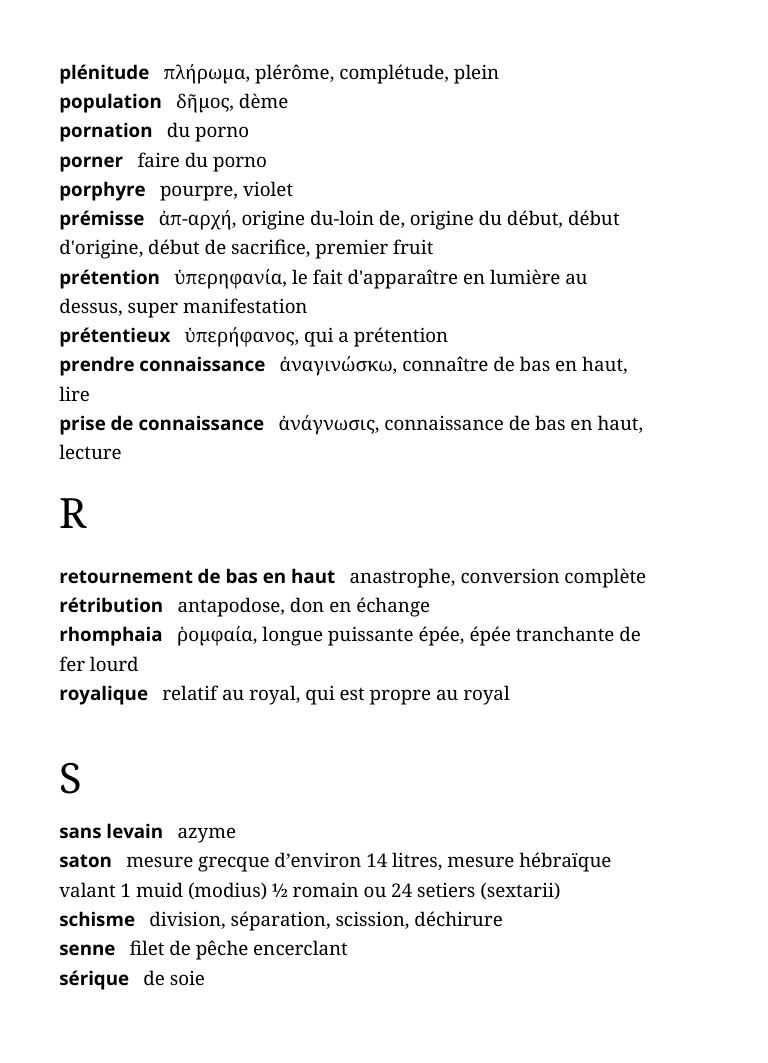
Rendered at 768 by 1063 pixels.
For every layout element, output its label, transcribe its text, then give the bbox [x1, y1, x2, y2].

text schisme division, séparation, scission, déchirure [59, 906, 649, 932]
text senne filet de pêche encerclant [59, 936, 649, 961]
text population δῆμος, dème [59, 88, 649, 114]
text prétentieux ὑπερήφανος, qui a prétention [59, 322, 649, 348]
text retournement de bas en haut anastrophe, conversion complète [59, 563, 649, 589]
text royalique relatif au royal, qui est propre au royal [59, 680, 649, 706]
subtitle S [59, 749, 649, 806]
text sans levain azyme [59, 818, 649, 844]
text sérique de soie [59, 965, 649, 990]
text rhomphaia ῥομφαία, longue puissante épée, épée tranchante de fer lourd [59, 622, 649, 677]
text prise de connaissance ἀνάγνωσις, connaissance de bas en haut, lecture [59, 410, 649, 465]
text saton mesure grecque d’environ 14 litres, mesure hébraïque valant 1 muid (modius) ½ romain ou 24 setiers (sextarii) [59, 848, 649, 902]
text rétribution antapodose, don en échange [59, 592, 649, 618]
text plénitude πλήρωμα, plérôme, complétude, plein [59, 59, 649, 84]
text R [59, 483, 649, 540]
text porphyre pourpre, violet [59, 176, 649, 202]
text prendre connaissance ἀναγινώσκω, connaître de bas en haut, lire [59, 352, 649, 407]
text porner faire du porno [59, 147, 649, 172]
text pornation du porno [59, 118, 649, 143]
text prétention ὑπερηφανία, le fait d'apparaître en lumière au dessus, super manifestation [59, 264, 649, 319]
text prémisse ἀπ-αρχή, origine du-loin de, origine du début, début d'origine, début de sacrifice, premier fruit [59, 205, 649, 260]
